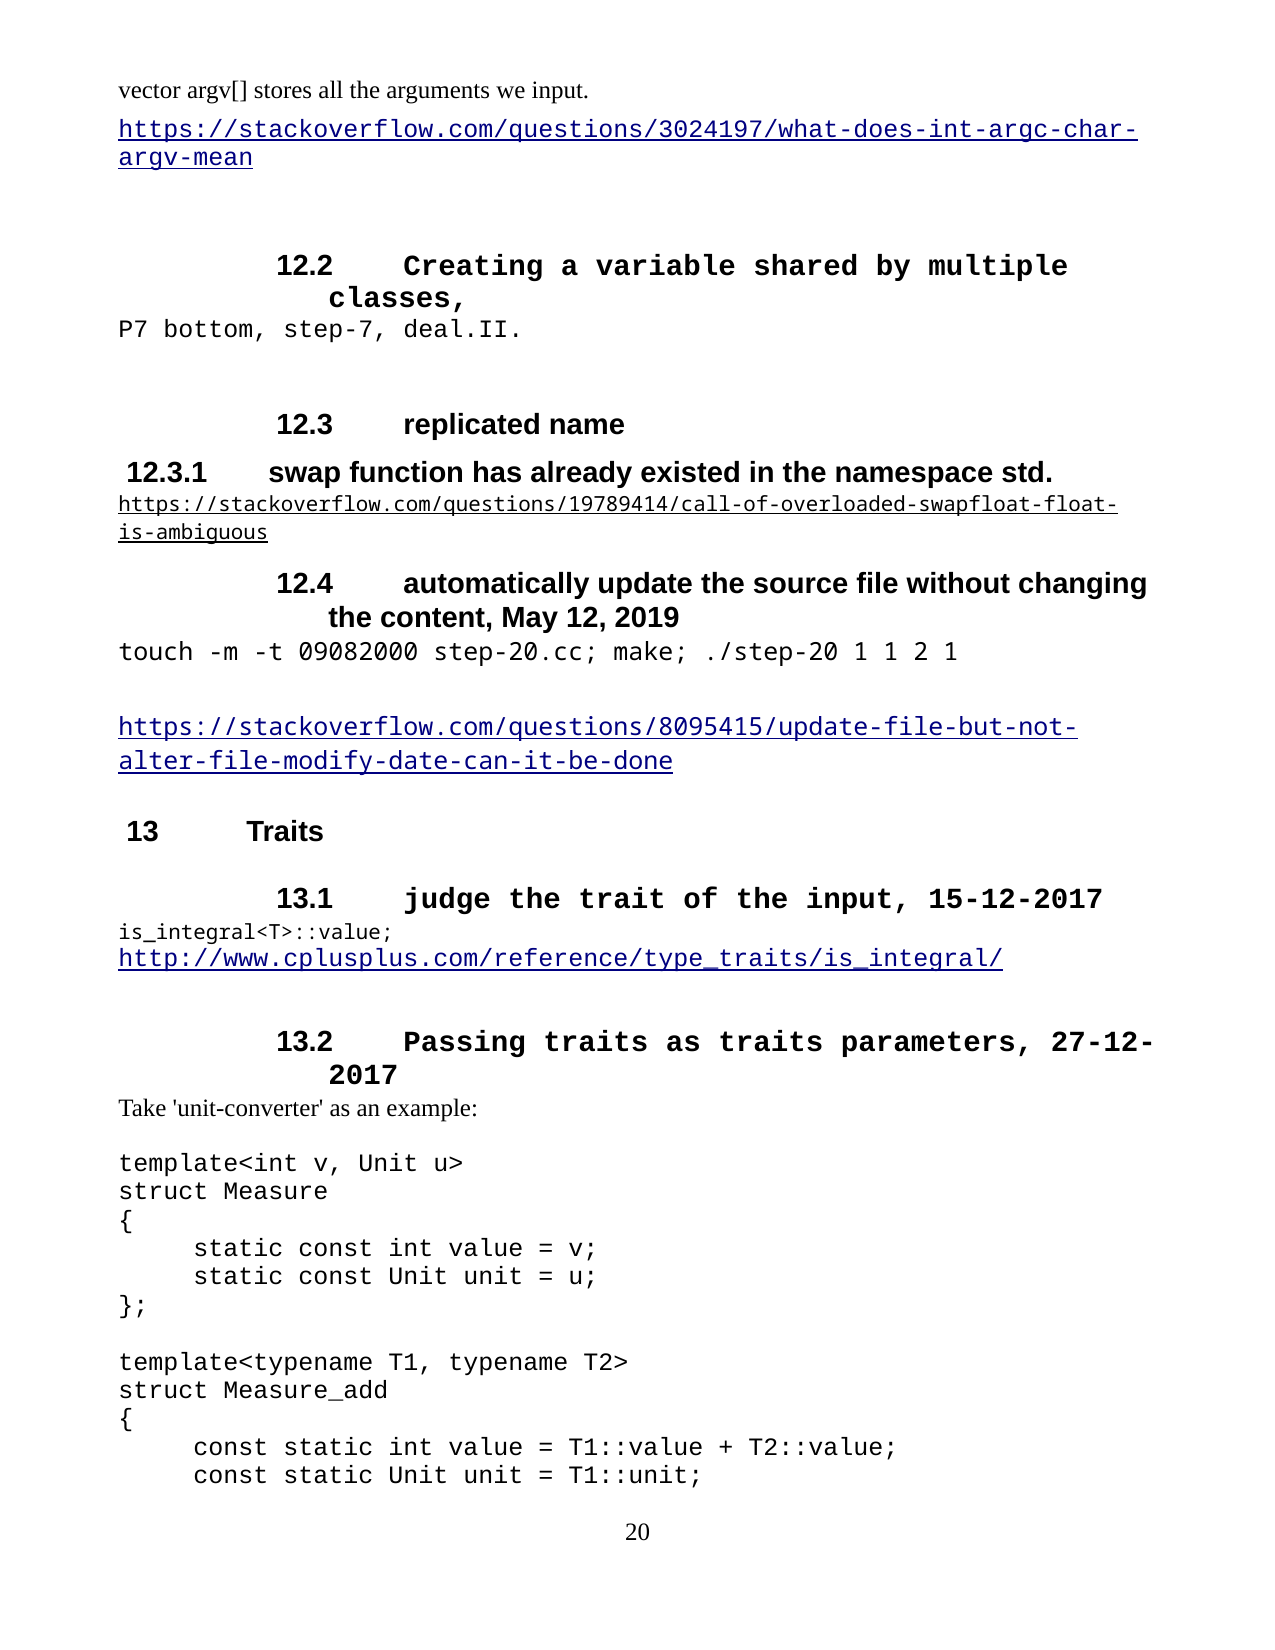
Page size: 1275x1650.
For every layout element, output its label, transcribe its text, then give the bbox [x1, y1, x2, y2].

text struct Measure [118, 1179, 1157, 1207]
subtitle Traits [118, 814, 1157, 848]
text vector argv[] stores all the arguments we input. [118, 75, 1157, 104]
text { [118, 1207, 1157, 1236]
text https://stackoverflow.com/questions/8095415/update-file-but-not-alter-file-modify-date-can-it-be-done [118, 709, 1157, 777]
text struct Measure_add [118, 1378, 1157, 1406]
text const static int value = T1::value + T2::value; [118, 1434, 1157, 1463]
text is-ambiguous [118, 517, 1157, 546]
text https://stackoverflow.com/questions/3024197/what-does-int-argc-char-argv-mean [118, 116, 1157, 173]
subtitle Passing traits as traits parameters, 27-12-2017 [268, 1024, 1157, 1093]
subtitle automatically update the source file without changing the content, May 12, 2019 [268, 566, 1157, 633]
text is_integral<T>::value; [118, 917, 1157, 946]
text https://stackoverflow.com/questions/19789414/call-of-overloaded-swapfloat-float- [118, 489, 1157, 517]
subtitle replicated name [268, 407, 1157, 441]
text static const Unit unit = u; [118, 1264, 1157, 1292]
subtitle judge the trait of the input, 15-12-2017 [268, 881, 1157, 917]
text template<int v, Unit u> [118, 1151, 1157, 1179]
text http://www.cplusplus.com/reference/type_traits/is_integral/ [118, 946, 1157, 974]
text }; [118, 1292, 1157, 1321]
text static const int value = v; [118, 1236, 1157, 1264]
text Take 'unit-converter' as an example: [118, 1093, 1157, 1122]
text touch -m -t 09082000 step-20.cc; make; ./step-20 1 1 2 1 [118, 633, 1157, 696]
text { [118, 1406, 1157, 1434]
subtitle swap function has already existed in the namespace std. [118, 455, 1157, 489]
text const static Unit unit = T1::unit; [118, 1463, 1157, 1491]
text template<typename T1, typename T2> [118, 1349, 1157, 1378]
subtitle Creating a variable shared by multiple classes, [268, 247, 1157, 317]
text P7 bottom, step-7, deal.II. [118, 317, 1157, 345]
